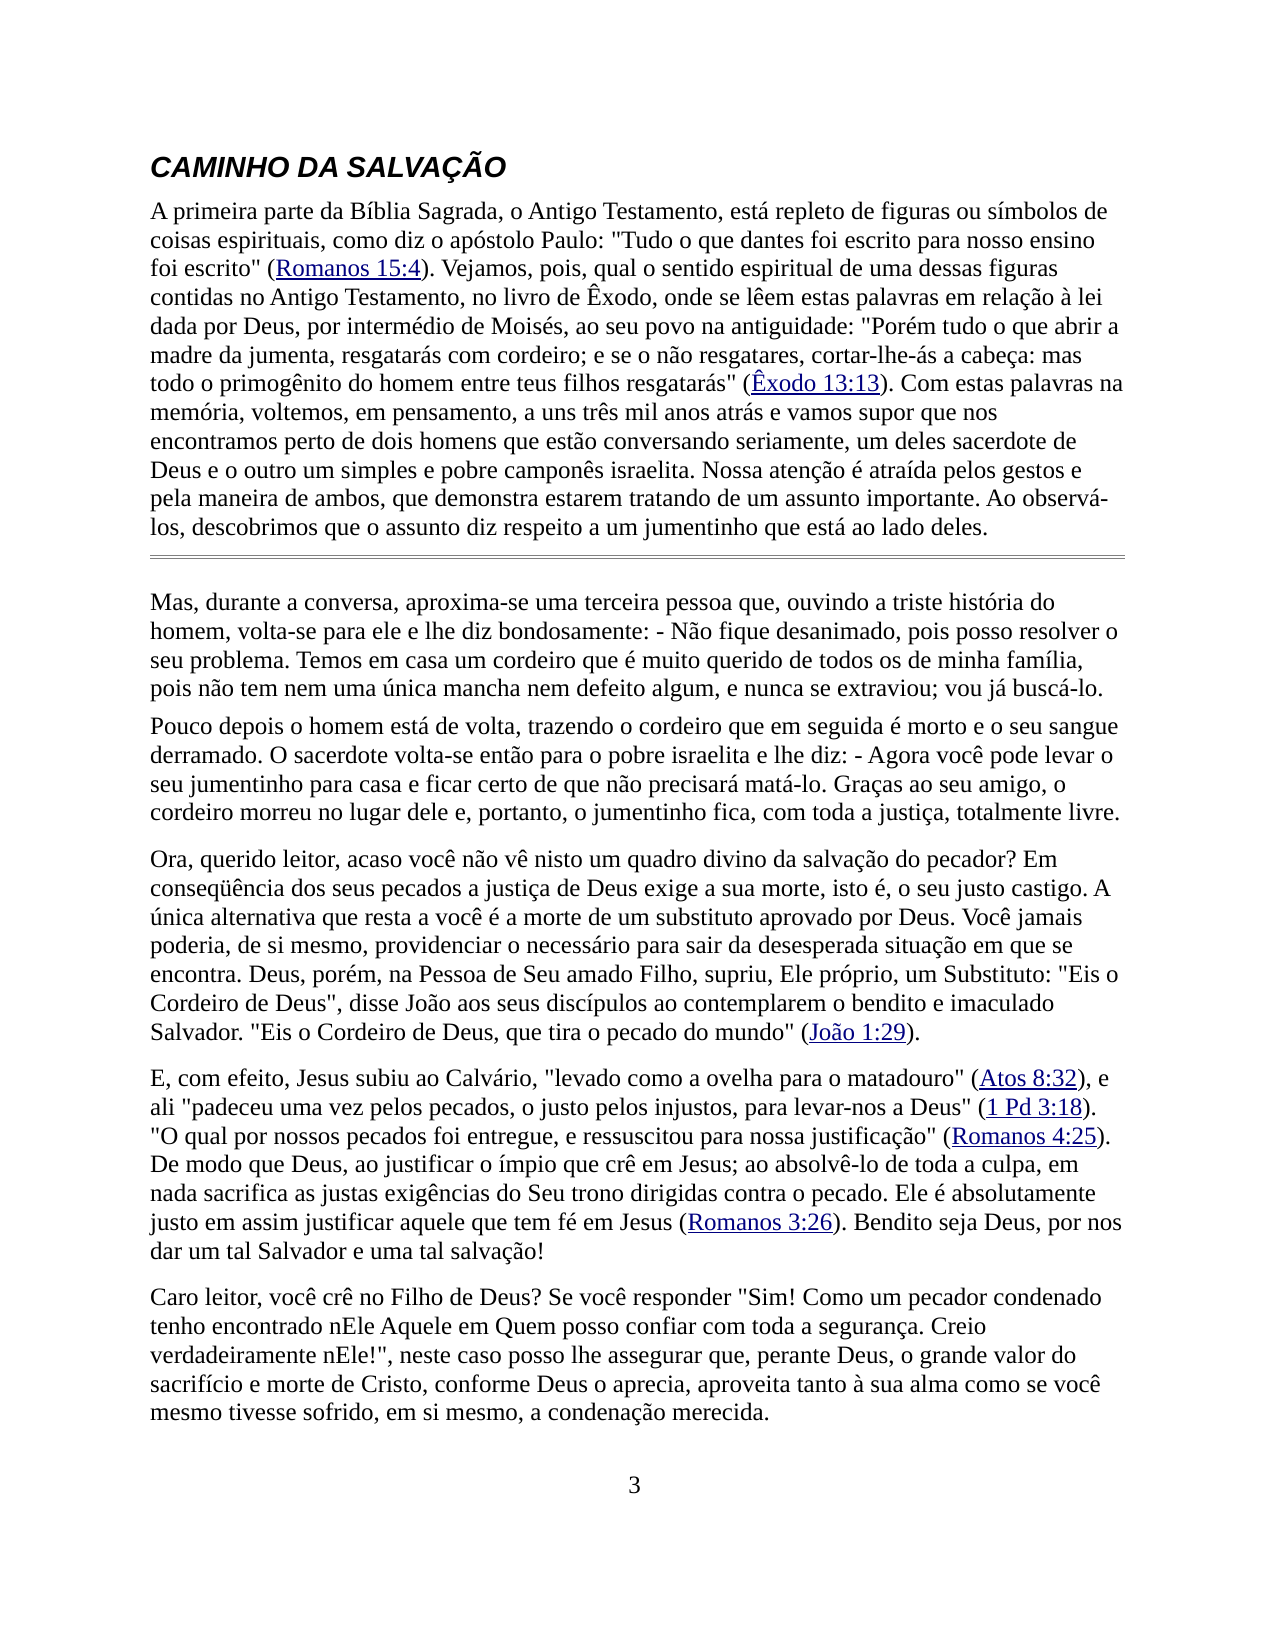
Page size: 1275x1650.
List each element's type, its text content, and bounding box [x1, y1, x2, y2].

text Mas, durante a conversa, aproxima-se uma terceira pessoa que, ouvindo a triste história do homem, volta-se para ele e lhe diz bondosamente: - Não fique desanimado, pois posso resolver o seu problema. Temos em casa um cordeiro que é muito querido de todos os de minha família, pois não tem nem uma única mancha nem defeito algum, e nunca se extraviou; vou já buscá-lo. [150, 587, 1125, 702]
text Pouco depois o homem está de volta, trazendo o cordeiro que em seguida é morto e o seu sangue derramado. O sacerdote volta-se então para o pobre israelita e lhe diz: - Agora você pode levar o seu jumentinho para casa e ficar certo de que não precisará matá-lo. Graças ao seu amigo, o cordeiro morreu no lugar dele e, portanto, o jumentinho fica, com toda a justiça, totalmente livre. [150, 711, 1125, 826]
text Ora, querido leitor, acaso você não vê nisto um quadro divino da salvação do pecador? Em conseqüência dos seus pecados a justiça de Deus exige a sua morte, isto é, o seu justo castigo. A única alternativa que resta a você é a morte de um substituto aprovado por Deus. Você jamais poderia, de si mesmo, providenciar o necessário para sair da desesperada situação em que se encontra. Deus, porém, na Pessoa de Seu amado Filho, supriu, Ele próprio, um Substituto: "Eis o Cordeiro de Deus", disse João aos seus discípulos ao contemplarem o bendito e imaculado Salvador. "Eis o Cordeiro de Deus, que tira o pecado do mundo" (João 1:29). [150, 844, 1125, 1045]
text Caro leitor, você crê no Filho de Deus? Se você responder "Sim! Como um pecador condenado tenho encontrado nEle Aquele em Quem posso confiar com toda a segurança. Creio verdadeiramente nEle!", neste caso posso lhe assegurar que, perante Deus, o grande valor do sacrifício e morte de Cristo, conforme Deus o aprecia, aproveita tanto à sua alma como se você mesmo tivesse sofrido, em si mesmo, a condenação merecida. [150, 1282, 1125, 1426]
text A primeira parte da Bíblia Sagrada, o Antigo Testamento, está repleto de figuras ou símbolos de coisas espirituais, como diz o apóstolo Paulo: "Tudo o que dantes foi escrito para nosso ensino foi escrito" (Romanos 15:4). Vejamos, pois, qual o sentido espiritual de uma dessas figuras contidas no Antigo Testamento, no livro de Êxodo, onde se lêem estas palavras em relação à lei dada por Deus, por intermédio de Moisés, ao seu povo na antiguidade: "Porém tudo o que abrir a madre da jumenta, resgatarás com cordeiro; e se o não resgatares, cortar-lhe-ás a cabeça: mas todo o primogênito do homem entre teus filhos resgatarás" (Êxodo 13:13). Com estas palavras na memória, voltemos, em pensamento, a uns três mil anos atrás e vamos supor que nos encontramos perto de dois homens que estão conversando seriamente, um deles sacerdote de Deus e o outro um simples e pobre camponês israelita. Nossa atenção é atraída pelos gestos e pela maneira de ambos, que demonstra estarem tratando de um assunto importante. Ao observá-los, descobrimos que o assunto diz respeito a um jumentinho que está ao lado deles. [150, 196, 1125, 541]
subtitle CAMINHO DA SALVAÇÃO [150, 150, 1125, 183]
text E, com efeito, Jesus subiu ao Calvário, "levado como a ovelha para o matadouro" (Atos 8:32), e ali "padeceu uma vez pelos pecados, o justo pelos injustos, para levar-nos a Deus" (1 Pd 3:18). "O qual por nossos pecados foi entregue, e ressuscitou para nossa justificação" (Romanos 4:25). De modo que Deus, ao justificar o ímpio que crê em Jesus; ao absolvê-lo de toda a culpa, em nada sacrifica as justas exigências do Seu trono dirigidas contra o pecado. Ele é absolutamente justo em assim justificar aquele que tem fé em Jesus (Romanos 3:26). Bendito seja Deus, por nos dar um tal Salvador e uma tal salvação! [150, 1063, 1125, 1264]
